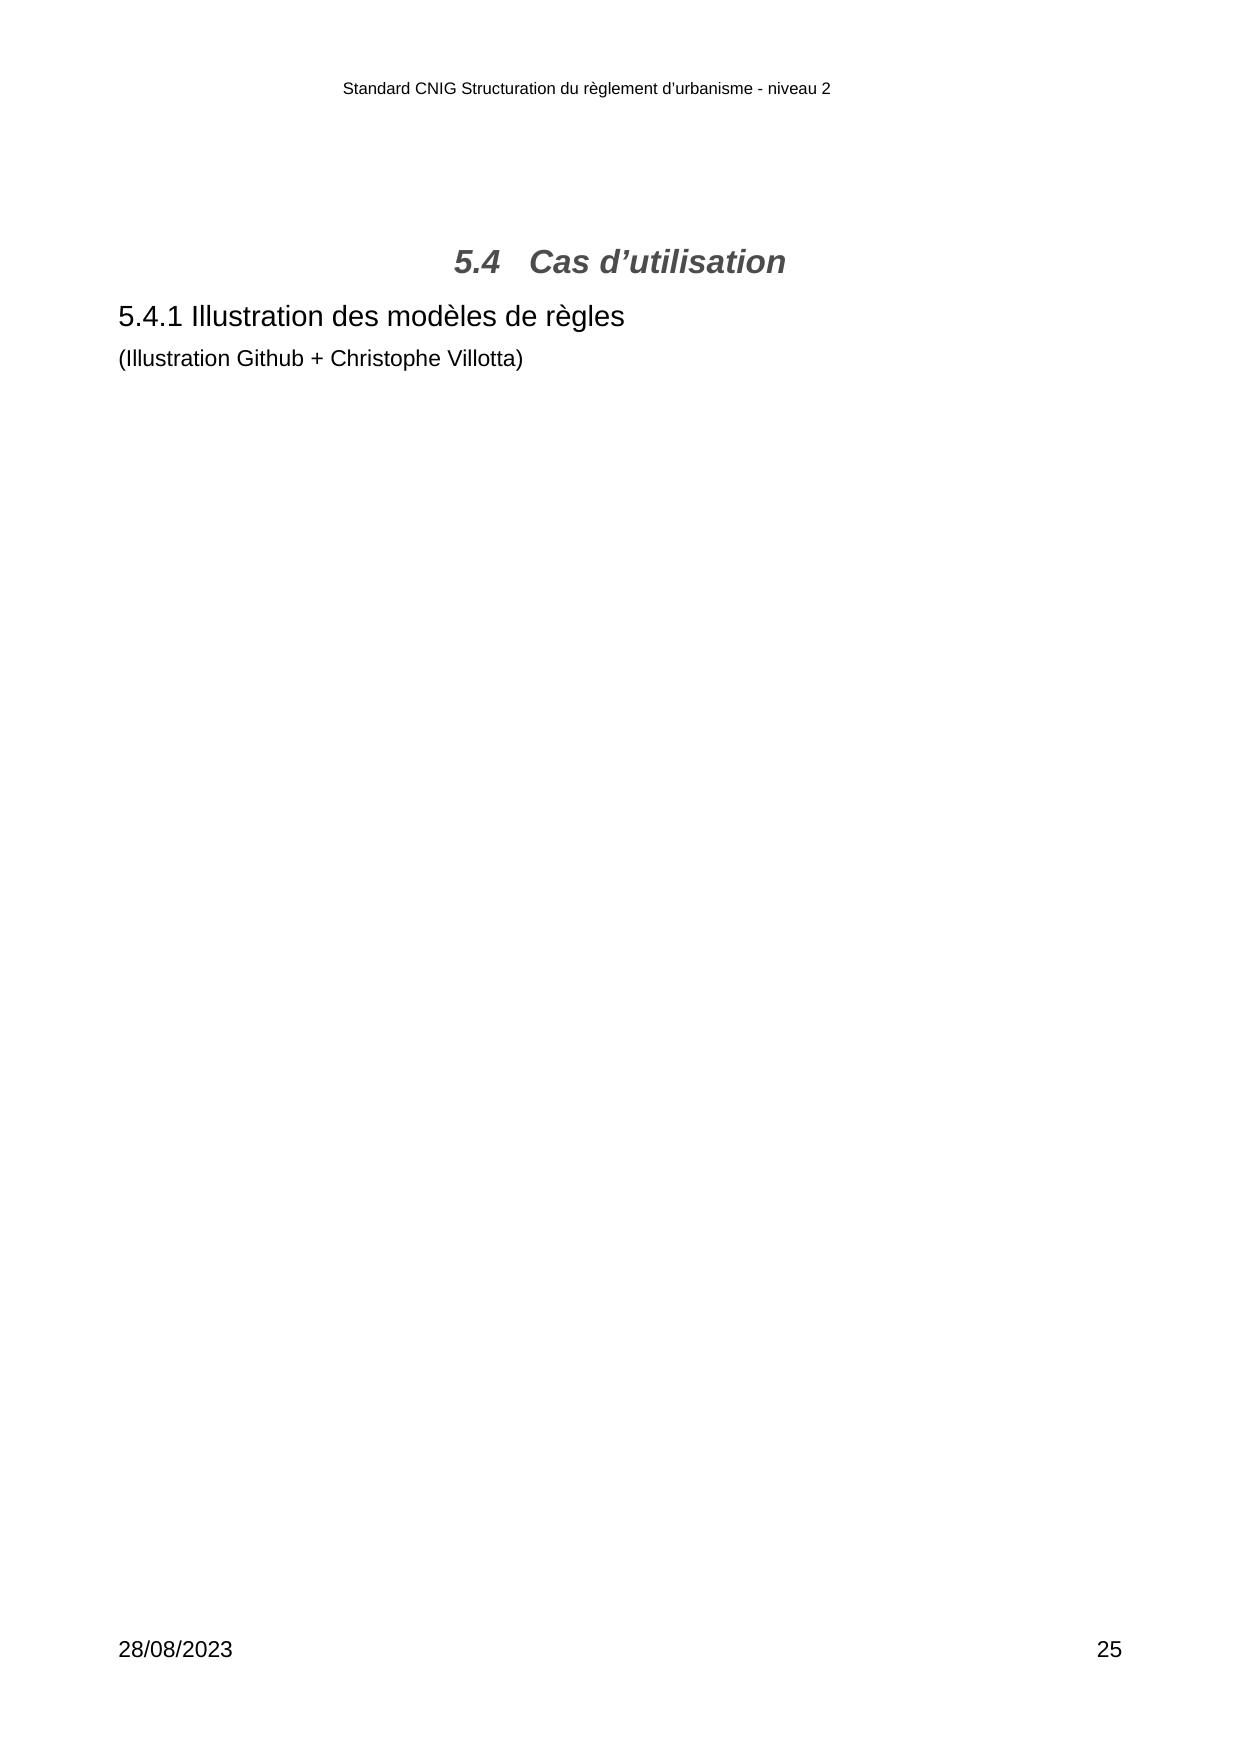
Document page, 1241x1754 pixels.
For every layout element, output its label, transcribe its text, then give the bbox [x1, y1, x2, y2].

subtitle Cas d’utilisation [118, 242, 1122, 280]
text (Illustration Github + Christophe Villotta) [118, 344, 1122, 371]
text 5.4.1 Illustration des modèles de règles [118, 298, 1122, 332]
